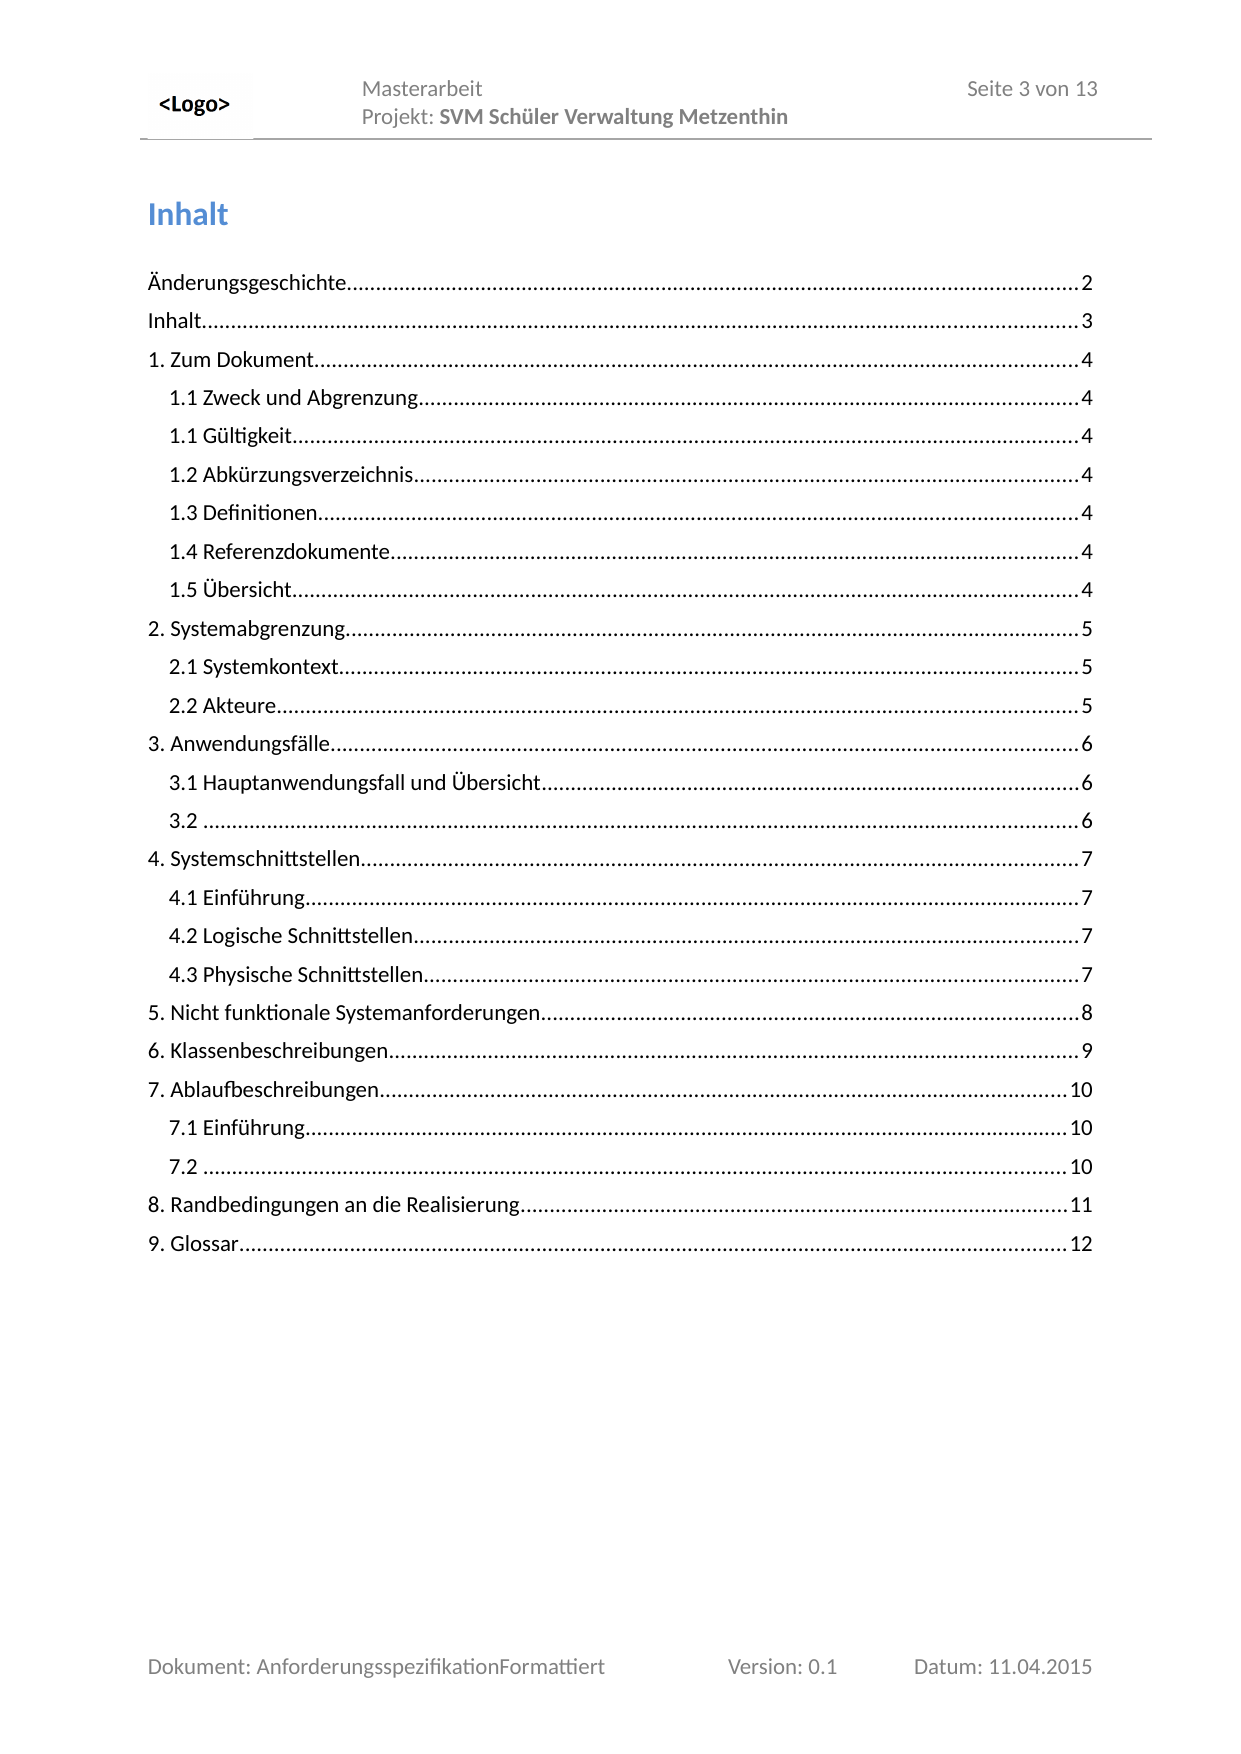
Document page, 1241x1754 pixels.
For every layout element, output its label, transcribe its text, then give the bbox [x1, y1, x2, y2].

text 3.1 Hauptanwendungsfall und Übersicht 6 [168, 768, 1093, 796]
text 3. Anwendungsfälle 6 [148, 729, 1093, 757]
subtitle Inhalt [148, 193, 1093, 234]
text 1.2 Abkürzungsverzeichnis 4 [168, 460, 1093, 488]
text 1.1 Zweck und Abgrenzung 4 [168, 383, 1093, 411]
text 4. Systemschnittstellen 7 [148, 844, 1093, 872]
text 1. Zum Dokument 4 [148, 345, 1093, 373]
text Änderungsgeschichte 2 [148, 268, 1093, 296]
text 1.1 Gültigkeit 4 [168, 422, 1093, 450]
text 1.4 Referenzdokumente 4 [168, 537, 1093, 565]
text 7.1 Einführung 10 [168, 1113, 1093, 1142]
text 8. Randbedingungen an die Realisierung 11 [148, 1190, 1093, 1218]
text 2.2 Akteure 5 [168, 691, 1093, 719]
text 5. Nicht funktionale Systemanforderungen 8 [148, 998, 1093, 1026]
text 6. Klassenbeschreibungen 9 [148, 1037, 1093, 1065]
text Inhalt 3 [148, 306, 1093, 334]
text 3.2 ... 6 [168, 806, 1093, 834]
text 1.3 Definitionen 4 [168, 498, 1093, 527]
text 7. Ablaufbeschreibungen 10 [148, 1075, 1093, 1103]
text 7.2 ... 10 [168, 1152, 1093, 1180]
text 4.1 Einführung 7 [168, 883, 1093, 911]
text 9. Glossar 12 [148, 1229, 1093, 1257]
text 1.5 Übersicht 4 [168, 575, 1093, 603]
text 4.3 Physische Schnittstellen 7 [168, 960, 1093, 988]
text 2.1 Systemkontext 5 [168, 652, 1093, 680]
text 4.2 Logische Schnittstellen 7 [168, 921, 1093, 949]
text 2. Systemabgrenzung 5 [148, 614, 1093, 642]
picture [147, 73, 254, 139]
